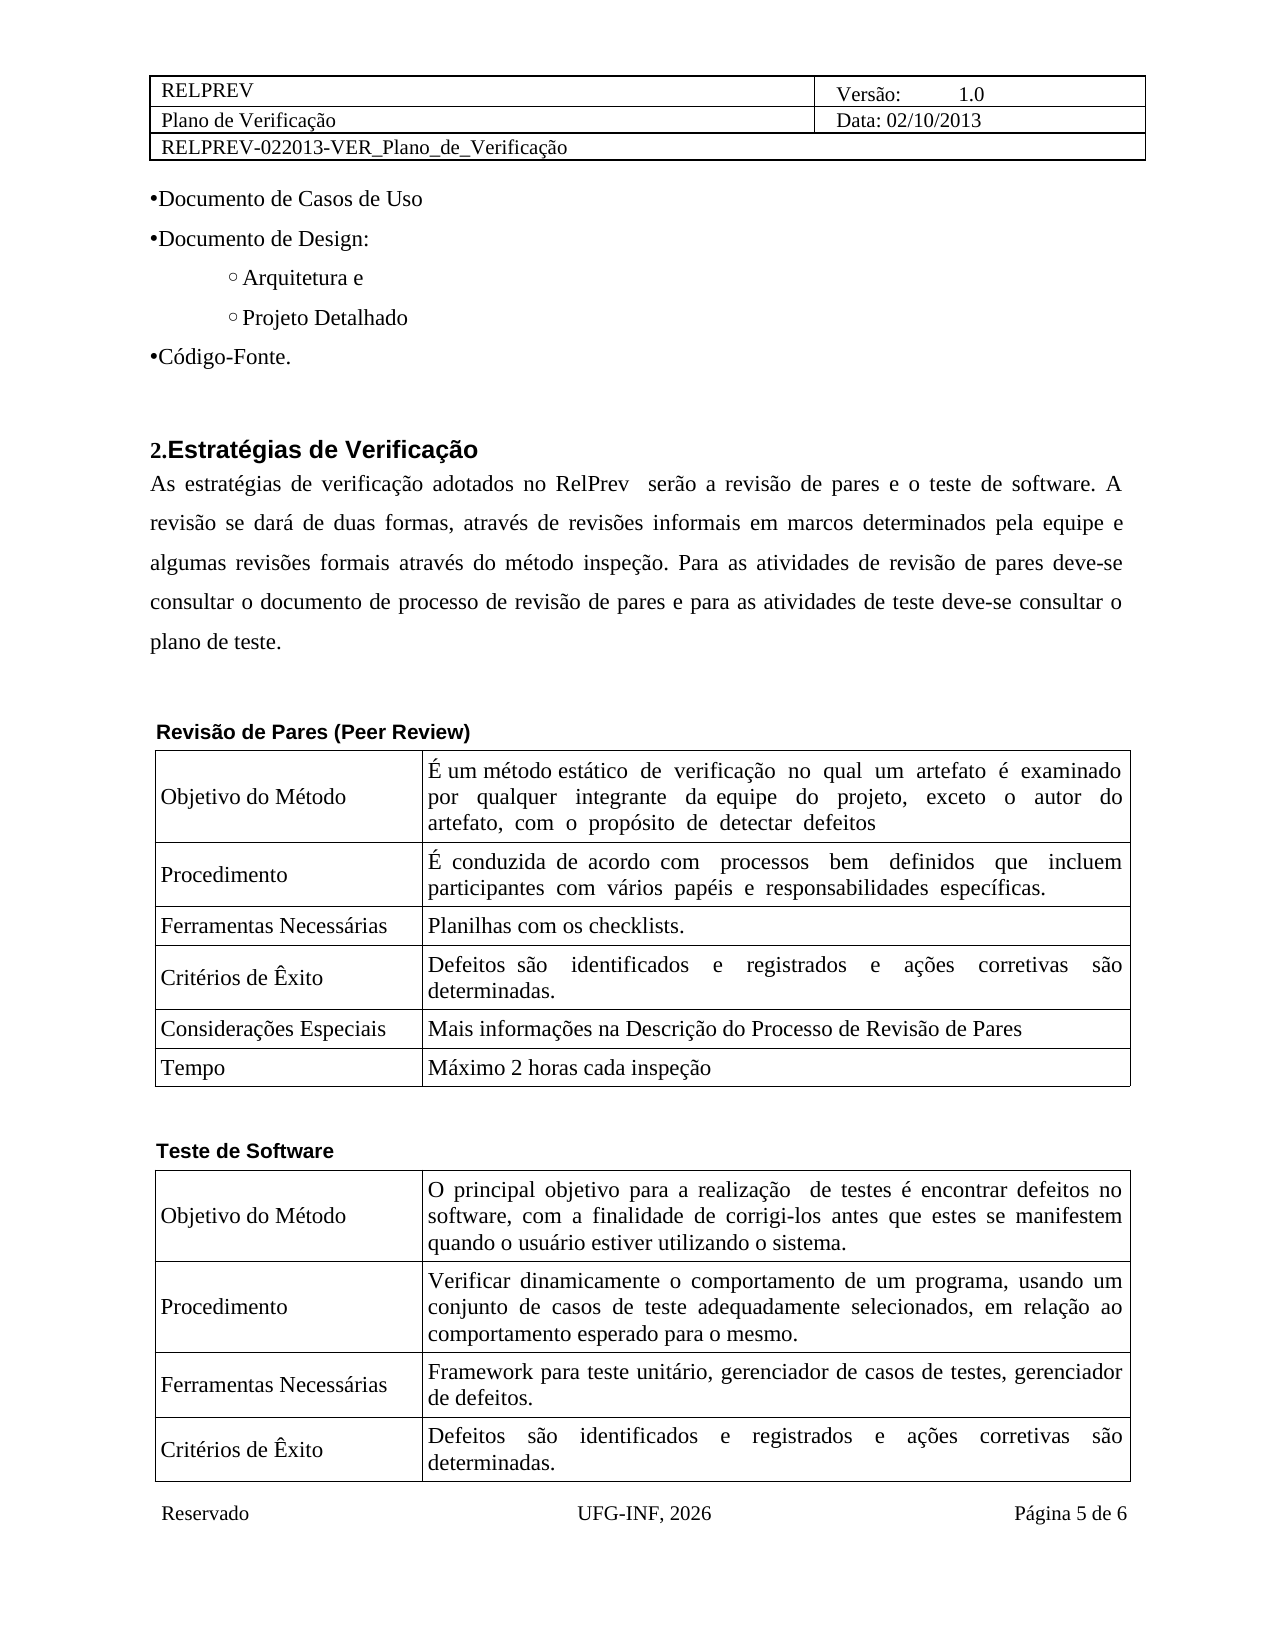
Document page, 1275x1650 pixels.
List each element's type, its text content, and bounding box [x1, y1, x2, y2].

table_header É um método estático de verificação no qual um artefato é examinado por qualquer integrante da equipe do projeto, exceto o autor do artefato, com o propósito de detectar defeitos [423, 751, 1130, 841]
table_cell Critérios de Êxito [156, 946, 422, 1009]
table_cell Defeitos são identificados e registrados e ações corretivas são determinadas. [423, 946, 1130, 1009]
list Código-Fonte. [150, 343, 1125, 370]
table_header Objetivo do Método [156, 1171, 422, 1261]
table_cell Ferramentas Necessárias [156, 907, 422, 944]
table_cell Considerações Especiais [156, 1010, 422, 1047]
table_cell Critérios de Êxito [156, 1418, 422, 1481]
table_cell Mais informações na Descrição do Processo de Revisão de Pares [423, 1010, 1130, 1047]
subtitle Revisão de Pares (Peer Review) [150, 719, 1125, 744]
subtitle Estratégias de Verificação [150, 435, 1125, 463]
table_header Objetivo do Método [156, 751, 422, 841]
table_cell Procedimento [156, 1262, 422, 1352]
table_header O principal objetivo para a realização de testes é encontrar defeitos no software, com a finalidade de corrigi-los antes que estes se manifestem quando o usuário estiver utilizando o sistema. [423, 1171, 1130, 1261]
list Documento de Design: [150, 225, 1125, 251]
table_cell Framework para teste unitário, gerenciador de casos de testes, gerenciador de defeitos. [423, 1353, 1130, 1416]
table_cell Defeitos são identificados e registrados e ações corretivas são determinadas. [423, 1418, 1130, 1481]
table_cell Máximo 2 horas cada inspeção [423, 1049, 1130, 1086]
text As estratégias de verificação adotados no RelPrev serão a revisão de pares e o teste de software. A revisão se dará de duas formas, através de revisões informais em marcos determinados pela equipe e algumas revisões formais através do método inspeção. Para as atividades de revisão de pares deve-se consultar o documento de processo de revisão de pares e para as atividades de teste deve-se consultar o plano de teste. [150, 470, 1125, 654]
table_cell Verificar dinamicamente o comportamento de um programa, usando um conjunto de casos de teste adequadamente selecionados, em relação ao comportamento esperado para o mesmo. [423, 1262, 1130, 1352]
table_cell Procedimento [156, 843, 422, 906]
list Projeto Detalhado [209, 304, 1125, 330]
table_cell É conduzida de acordo com processos bem definidos que incluem participantes com vários papéis e responsabilidades específicas. [423, 843, 1130, 906]
table_cell Ferramentas Necessárias [156, 1353, 422, 1416]
table_cell Tempo [156, 1049, 422, 1086]
subtitle Teste de Software [150, 1138, 1125, 1163]
list Documento de Casos de Uso [150, 185, 1125, 212]
table_cell Planilhas com os checklists. [423, 907, 1130, 944]
list Arquitetura e [209, 264, 1125, 291]
